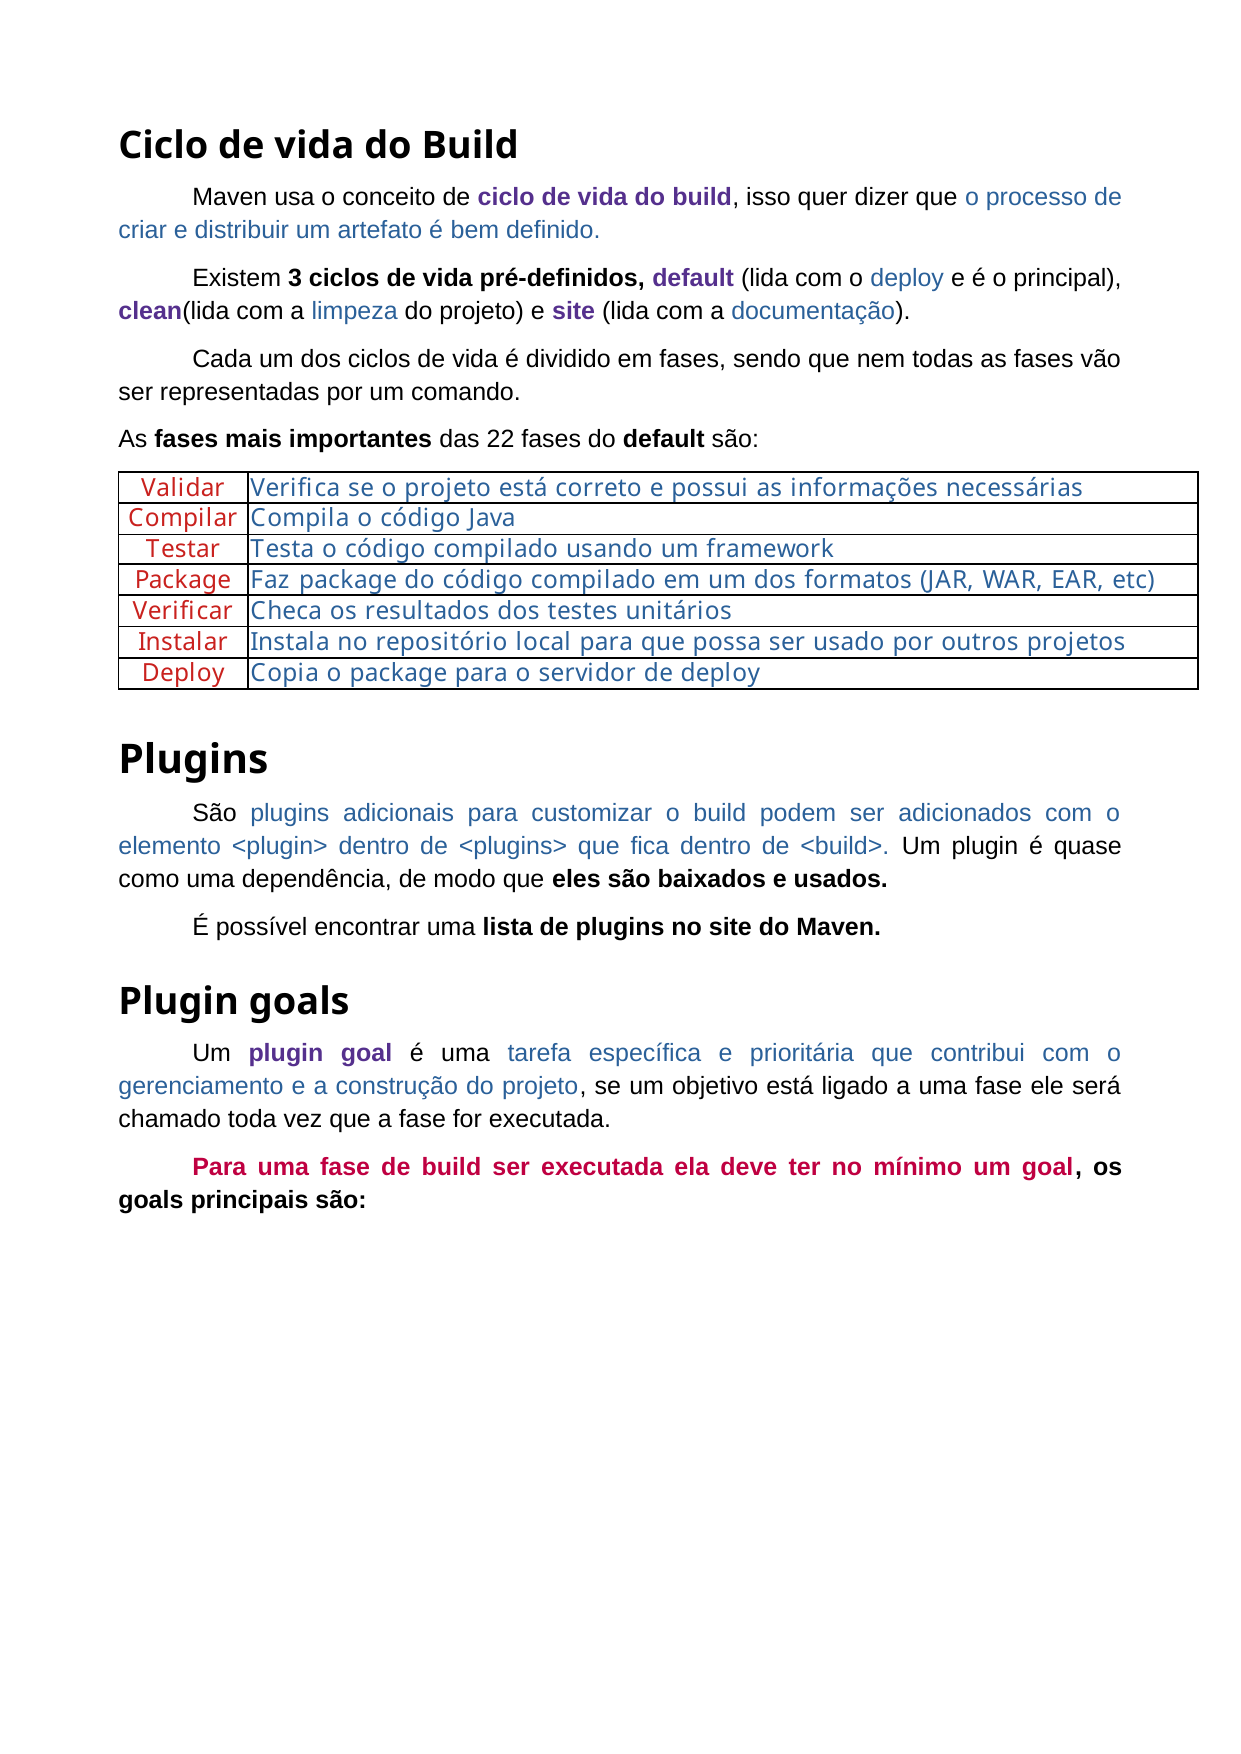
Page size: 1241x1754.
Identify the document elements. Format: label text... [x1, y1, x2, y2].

text Para uma fase de build ser executada ela deve ter no mínimo um goal, os goals principais são: [118, 1152, 1122, 1214]
text As fases mais importantes das 22 fases do default são: [118, 424, 1122, 453]
text São plugins adicionais para customizar o build podem ser adicionados com o elemento <plugin> dentro de <plugins> que fica dentro de <build>. Um plugin é quase como uma dependência, de modo que eles são baixados e usados. [118, 798, 1122, 893]
subtitle Ciclo de vida do Build [118, 118, 1122, 170]
subtitle Plugin goals [118, 974, 1122, 1026]
text Maven usa o conceito de ciclo de vida do build, isso quer dizer que o processo de criar e distribuir um artefato é bem definido. [118, 182, 1122, 244]
text Existem 3 ciclos de vida pré-definidos, default (lida com o deploy e é o principal), clean(lida com a limpeza do projeto) e site (lida com a documentação). [118, 263, 1122, 325]
text Cada um dos ciclos de vida é dividido em fases, sendo que nem todas as fases vão ser representadas por um comando. [118, 343, 1122, 405]
subtitle Plugins [118, 730, 1122, 786]
text É possível encontrar uma lista de plugins no site do Maven. [118, 912, 1122, 941]
text Um plugin goal é uma tarefa específica e prioritária que contribui com o gerenciamento e a construção do projeto, se um objetivo está ligado a uma fase ele será chamado toda vez que a fase for executada. [118, 1038, 1122, 1133]
